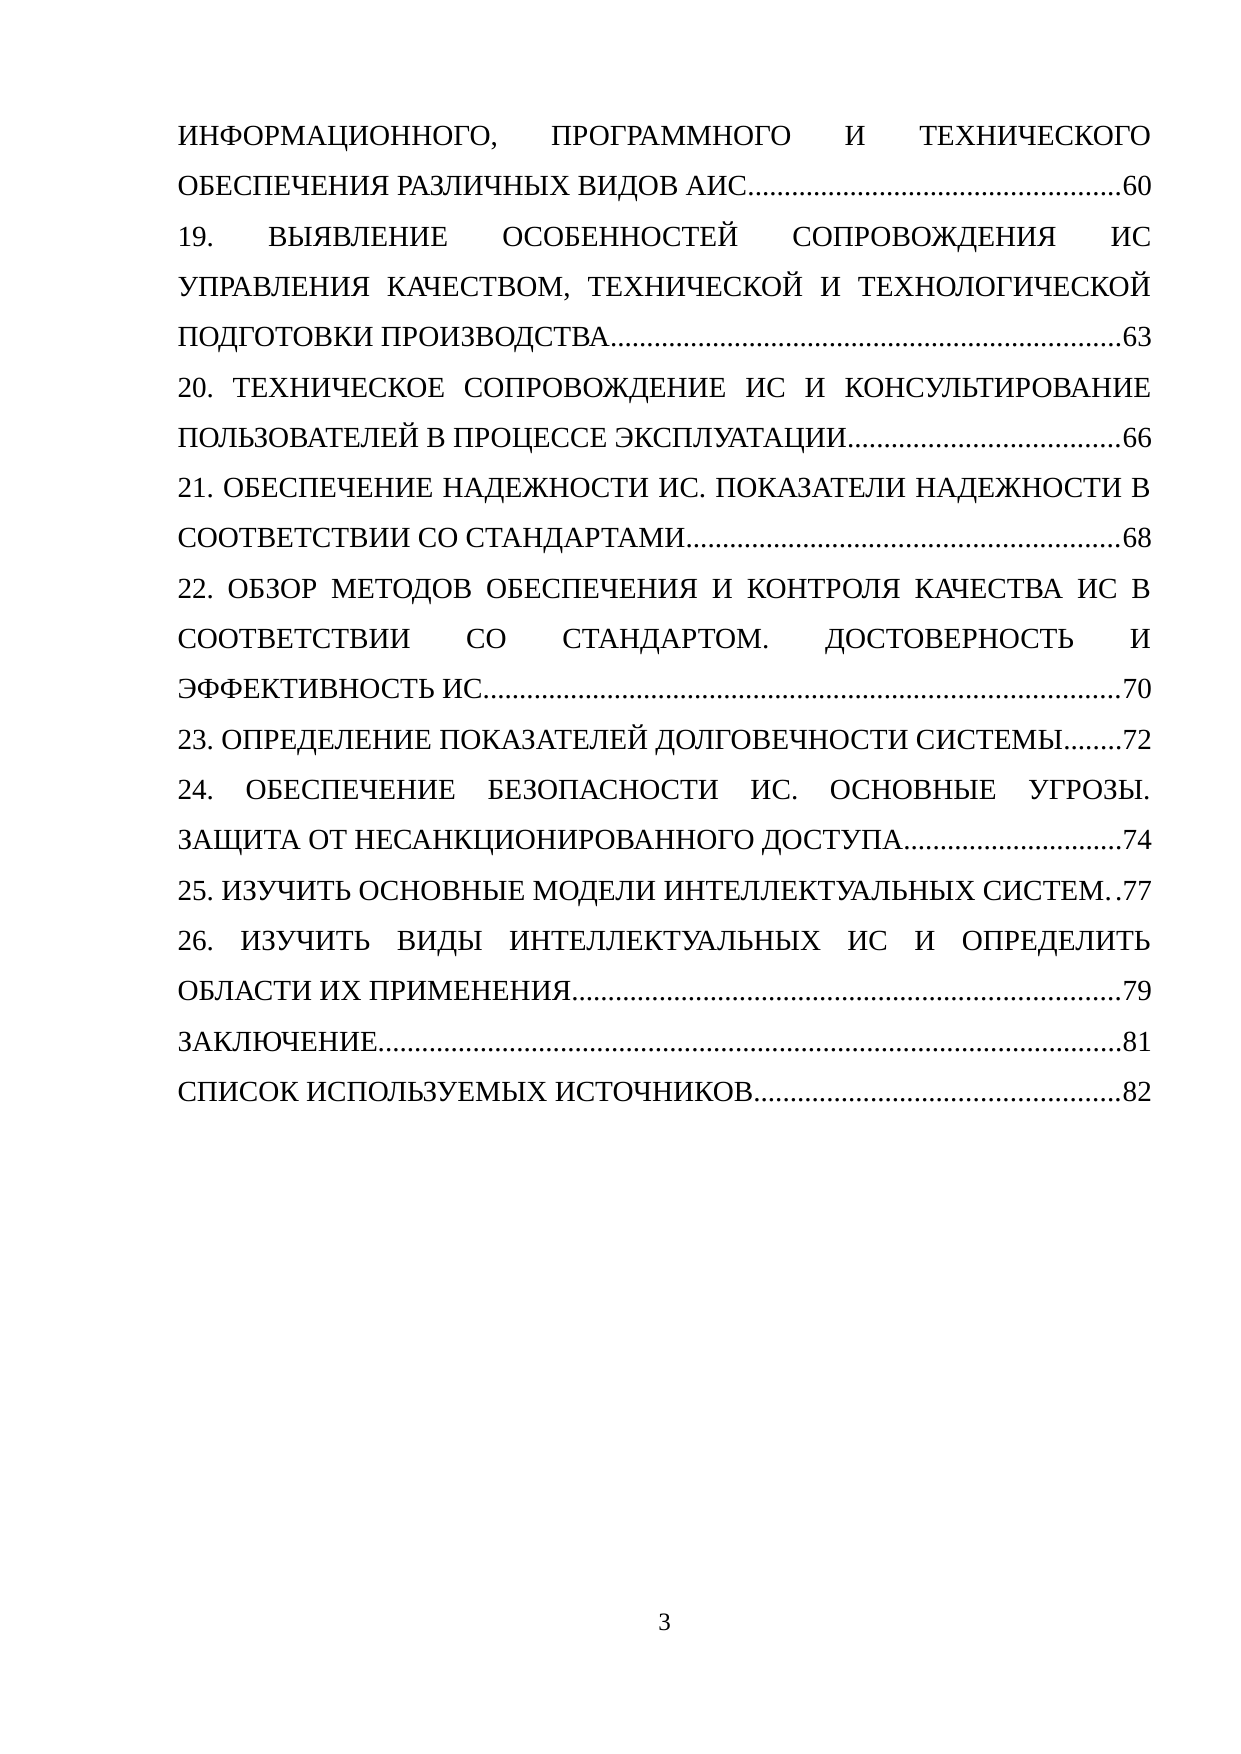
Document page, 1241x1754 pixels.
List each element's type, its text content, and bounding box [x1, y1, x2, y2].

text 18. ИЗУЧЕНИЕ БАЗОВОЙ СТРУКТУРЫ ИС И ОСОБЕННОСТЕЙ ИНФОРМАЦИОННОГО, ПРОГРАММНОГО И ТЕХНИЧЕСКОГО ОБЕСПЕЧЕНИЯ РАЗЛИЧНЫХ ВИДОВ АИС. 60 [177, 118, 1152, 202]
text СПИСОК ИСПОЛЬЗУЕМЫХ ИСТОЧНИКОВ 82 [177, 1074, 1152, 1108]
text 23. ОПРЕДЕЛЕНИЕ ПОКАЗАТЕЛЕЙ ДОЛГОВЕЧНОСТИ СИСТЕМЫ 72 [177, 722, 1152, 755]
text 22. ОБЗОР МЕТОДОВ ОБЕСПЕЧЕНИЯ И КОНТРОЛЯ КАЧЕСТВА ИС В СООТВЕТСТВИИ СО СТАНДАРТОМ. ДОСТОВЕРНОСТЬ И ЭФФЕКТИВНОСТЬ ИС 70 [177, 571, 1152, 705]
text 25. ИЗУЧИТЬ ОСНОВНЫЕ МОДЕЛИ ИНТЕЛЛЕКТУАЛЬНЫХ СИСТЕМ 77 [177, 873, 1152, 906]
text 19. ВЫЯВЛЕНИЕ ОСОБЕННОСТЕЙ СОПРОВОЖДЕНИЯ ИС УПРАВЛЕНИЯ КАЧЕСТВОМ, ТЕХНИЧЕСКОЙ И ТЕХНОЛОГИЧЕСКОЙ ПОДГОТОВКИ ПРОИЗВОДСТВА 63 [177, 219, 1152, 353]
text 26. ИЗУЧИТЬ ВИДЫ ИНТЕЛЛЕКТУАЛЬНЫХ ИС И ОПРЕДЕЛИТЬ ОБЛАСТИ ИХ ПРИМЕНЕНИЯ 79 [177, 923, 1152, 1007]
text 24. ОБЕСПЕЧЕНИЕ БЕЗОПАСНОСТИ ИС. ОСНОВНЫЕ УГРОЗЫ. ЗАЩИТА ОТ НЕСАНКЦИОНИРОВАННОГО ДОСТУПА 74 [177, 772, 1152, 856]
text ЗАКЛЮЧЕНИЕ 81 [177, 1024, 1152, 1057]
text 21. ОБЕСПЕЧЕНИЕ НАДЕЖНОСТИ ИС. ПОКАЗАТЕЛИ НАДЕЖНОСТИ В СООТВЕТСТВИИ СО СТАНДАРТАМИ 68 [177, 470, 1152, 554]
text 20. ТЕХНИЧЕСКОЕ СОПРОВОЖДЕНИЕ ИС И КОНСУЛЬТИРОВАНИЕ ПОЛЬЗОВАТЕЛЕЙ В ПРОЦЕССЕ ЭКСПЛУАТАЦИИ 66 [177, 370, 1152, 453]
